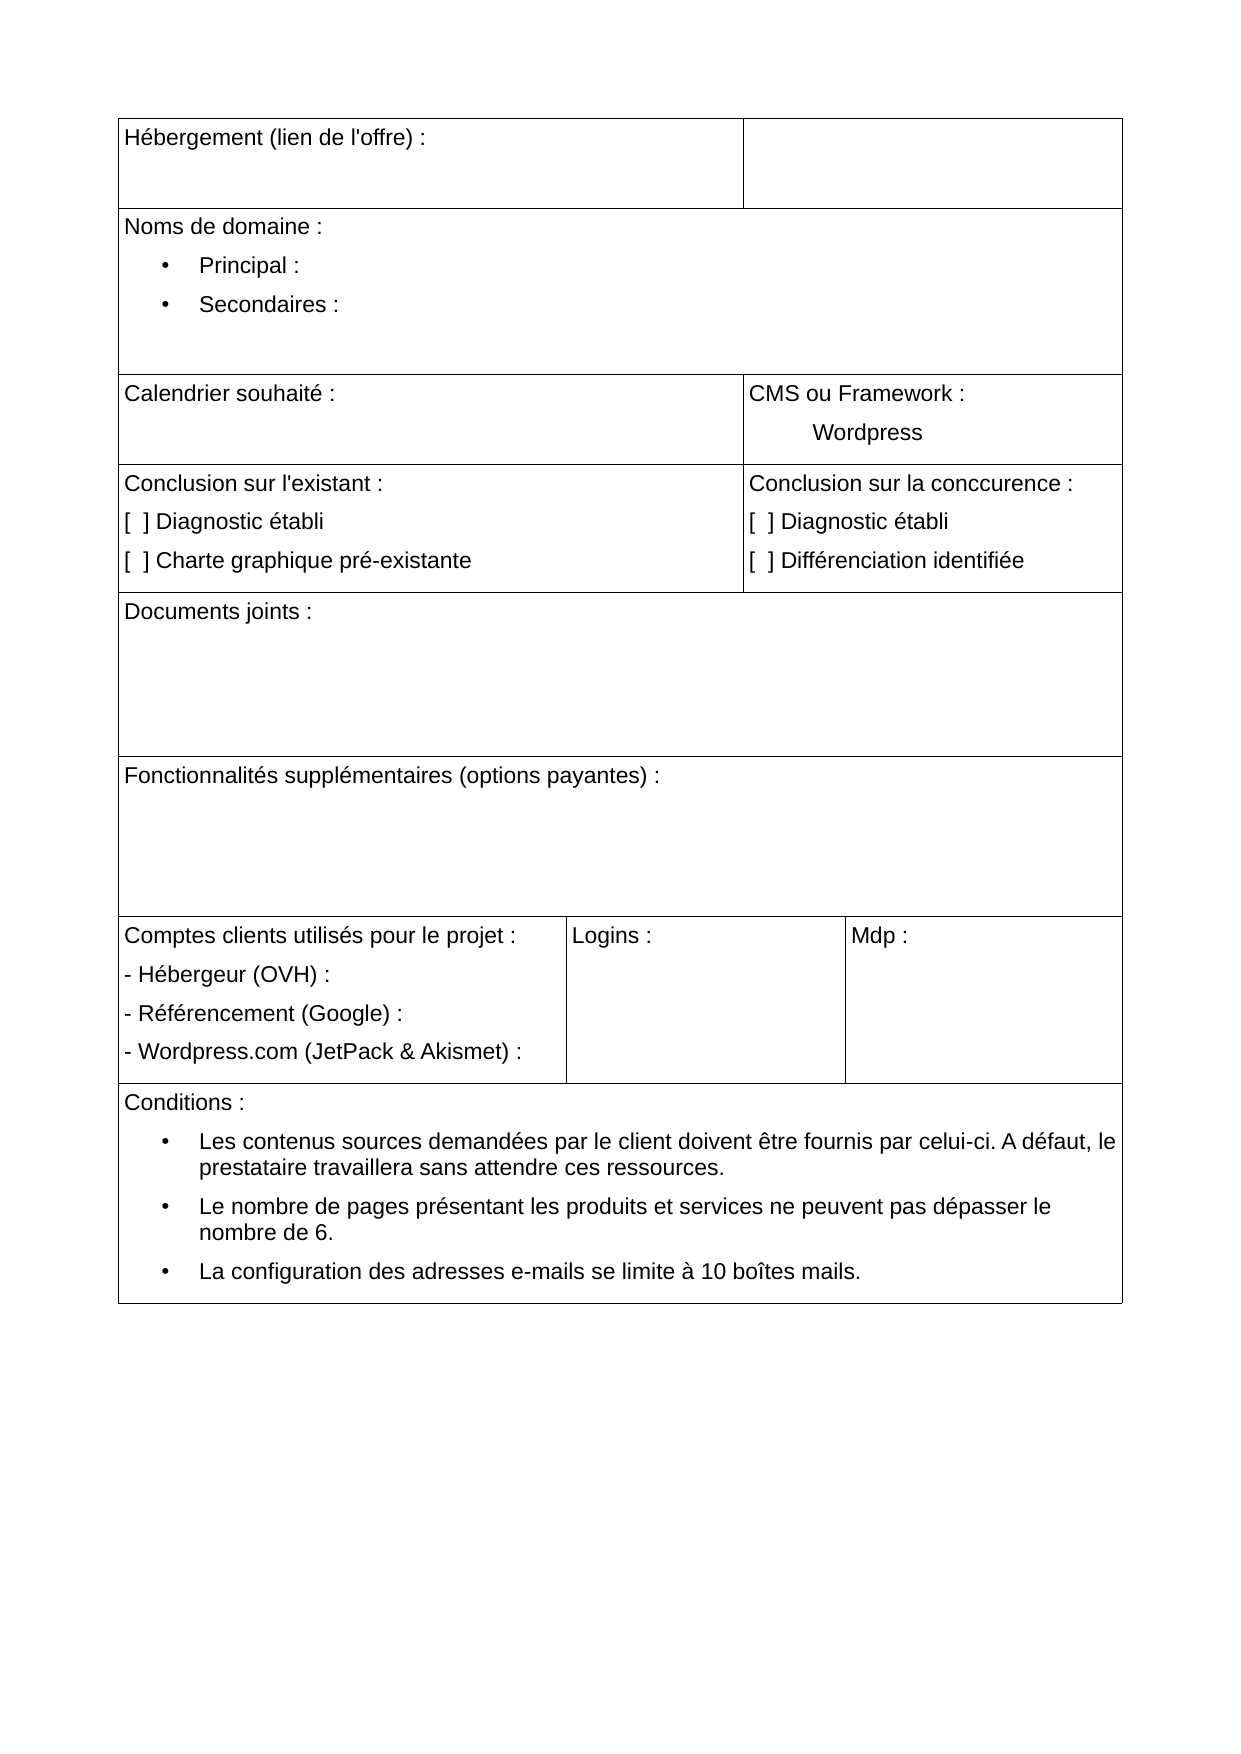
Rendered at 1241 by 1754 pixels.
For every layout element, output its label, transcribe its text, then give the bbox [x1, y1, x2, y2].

table_cell Logins : [567, 917, 845, 1083]
table_cell Mdp : [846, 917, 1122, 1083]
table_cell Noms de domaine : Principal : Secondaires : [119, 209, 1122, 374]
table_cell Fonctionnalités supplémentaires (options payantes) : [119, 757, 1122, 916]
table_cell [744, 119, 1122, 207]
table_cell CMS ou Framework : Wordpress [744, 375, 1122, 464]
table_cell Calendrier souhaité : [119, 375, 743, 464]
table_cell Comptes clients utilisés pour le projet : - Hébergeur (OVH) : - Référencement (Google) : - Wordpress.com (JetPack & Akismet) : [119, 917, 566, 1083]
table_cell Conclusion sur l'existant : [ ] Diagnostic établi [ ] Charte graphique pré-existante [119, 465, 743, 592]
table_cell Conclusion sur la conccurence : [ ] Diagnostic établi [ ] Différenciation identifiée [744, 465, 1122, 592]
table_cell Conditions : Les contenus sources demandées par le client doivent être fournis par celui-ci. A défaut, le prestataire travaillera sans attendre ces ressources. Le nombre de pages présentant les produits et services ne peuvent pas dépasser le nombre de 6. La configuration des adresses e-mails se limite à 10 boîtes mails. [119, 1084, 1122, 1303]
table_cell Documents joints : [119, 593, 1122, 756]
table_cell Hébergement (lien de l'offre) : [119, 119, 743, 207]
